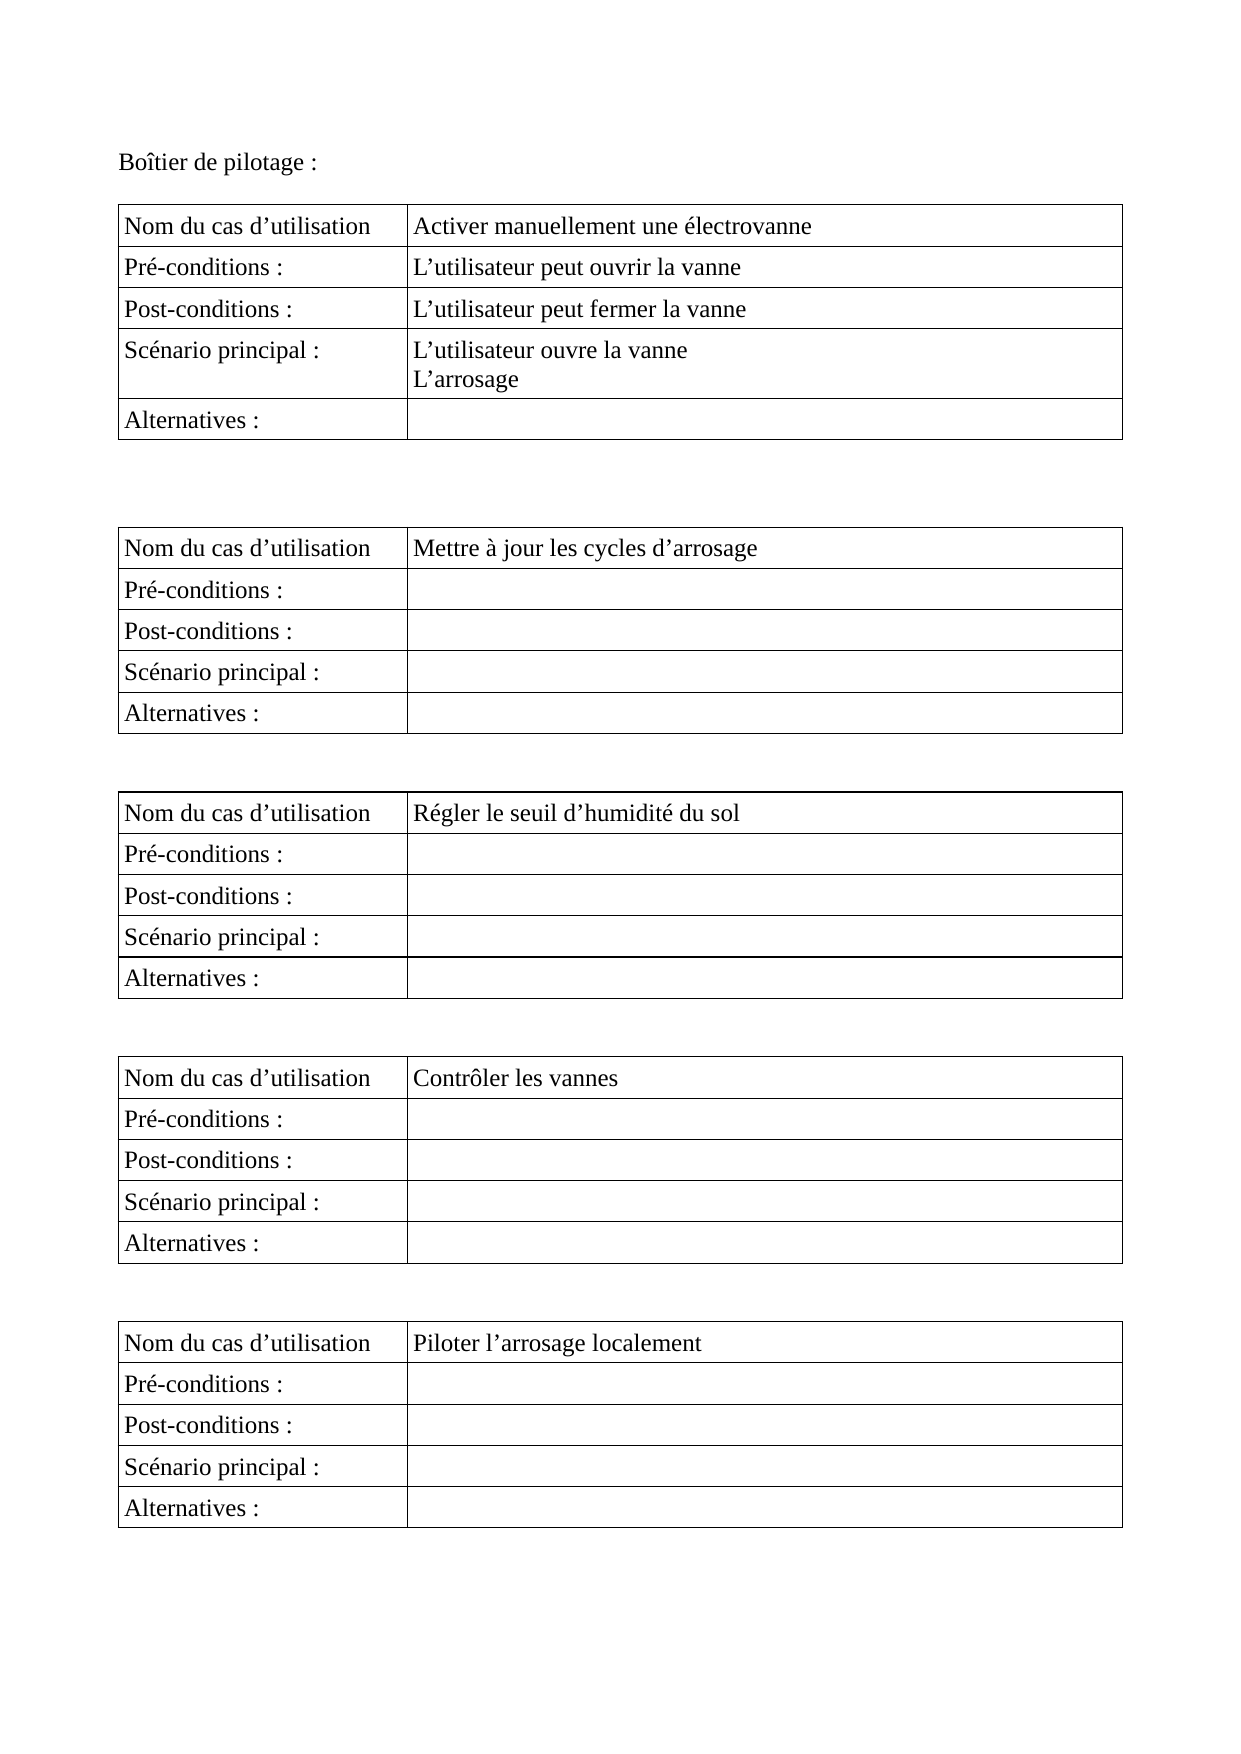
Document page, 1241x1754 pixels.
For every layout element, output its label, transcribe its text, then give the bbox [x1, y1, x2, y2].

table_cell [408, 958, 1122, 998]
table_cell [408, 834, 1122, 874]
table_cell Pré-conditions : [119, 247, 407, 287]
table_cell [408, 1487, 1122, 1527]
table_cell L’utilisateur peut ouvrir la vanne [408, 247, 1122, 287]
table_cell Pré-conditions : [119, 1363, 407, 1403]
table_header Régler le seuil d’humidité du sol [408, 793, 1122, 833]
table_header Mettre à jour les cycles d’arrosage [408, 528, 1122, 568]
table_cell [408, 610, 1122, 650]
table_header Nom du cas d’utilisation [119, 793, 407, 833]
table_cell Pré-conditions : [119, 834, 407, 874]
table_cell Post-conditions : [119, 288, 407, 328]
table_cell [408, 569, 1122, 609]
table_cell [408, 1405, 1122, 1445]
table_cell [408, 693, 1122, 733]
table_cell Pré-conditions : [119, 569, 407, 609]
table_cell [408, 875, 1122, 915]
table_cell L’utilisateur peut fermer la vanne [408, 288, 1122, 328]
table_cell Scénario principal : [119, 916, 407, 956]
table_cell [408, 651, 1122, 692]
table_header Nom du cas d’utilisation [119, 1057, 407, 1097]
table_header Nom du cas d’utilisation [119, 1322, 407, 1362]
table_cell [408, 399, 1122, 439]
table_header Nom du cas d’utilisation [119, 205, 407, 246]
table_cell [408, 1446, 1122, 1486]
table_cell Alternatives : [119, 1487, 407, 1527]
table_cell Alternatives : [119, 399, 407, 439]
text Boîtier de pilotage : [118, 147, 1122, 176]
table_cell [408, 1222, 1122, 1262]
table_header Piloter l’arrosage localement [408, 1322, 1122, 1362]
table_cell Post-conditions : [119, 1405, 407, 1445]
table_cell [408, 1140, 1122, 1180]
table_cell [408, 1181, 1122, 1221]
table_cell Alternatives : [119, 1222, 407, 1262]
table_cell Alternatives : [119, 693, 407, 733]
table_header Activer manuellement une électrovanne [408, 205, 1122, 246]
table_cell [408, 1099, 1122, 1139]
table_cell L’utilisateur ouvre la vanne L’arrosage [408, 329, 1122, 398]
table_cell [408, 916, 1122, 956]
table_cell Post-conditions : [119, 610, 407, 650]
table_cell Scénario principal : [119, 651, 407, 692]
table_cell Alternatives : [119, 958, 407, 998]
table_cell [408, 1363, 1122, 1403]
table_cell Post-conditions : [119, 875, 407, 915]
table_cell Pré-conditions : [119, 1099, 407, 1139]
table_header Nom du cas d’utilisation [119, 528, 407, 568]
table_cell Scénario principal : [119, 329, 407, 398]
table_cell Post-conditions : [119, 1140, 407, 1180]
table_header Contrôler les vannes [408, 1057, 1122, 1097]
table_cell Scénario principal : [119, 1181, 407, 1221]
table_cell Scénario principal : [119, 1446, 407, 1486]
